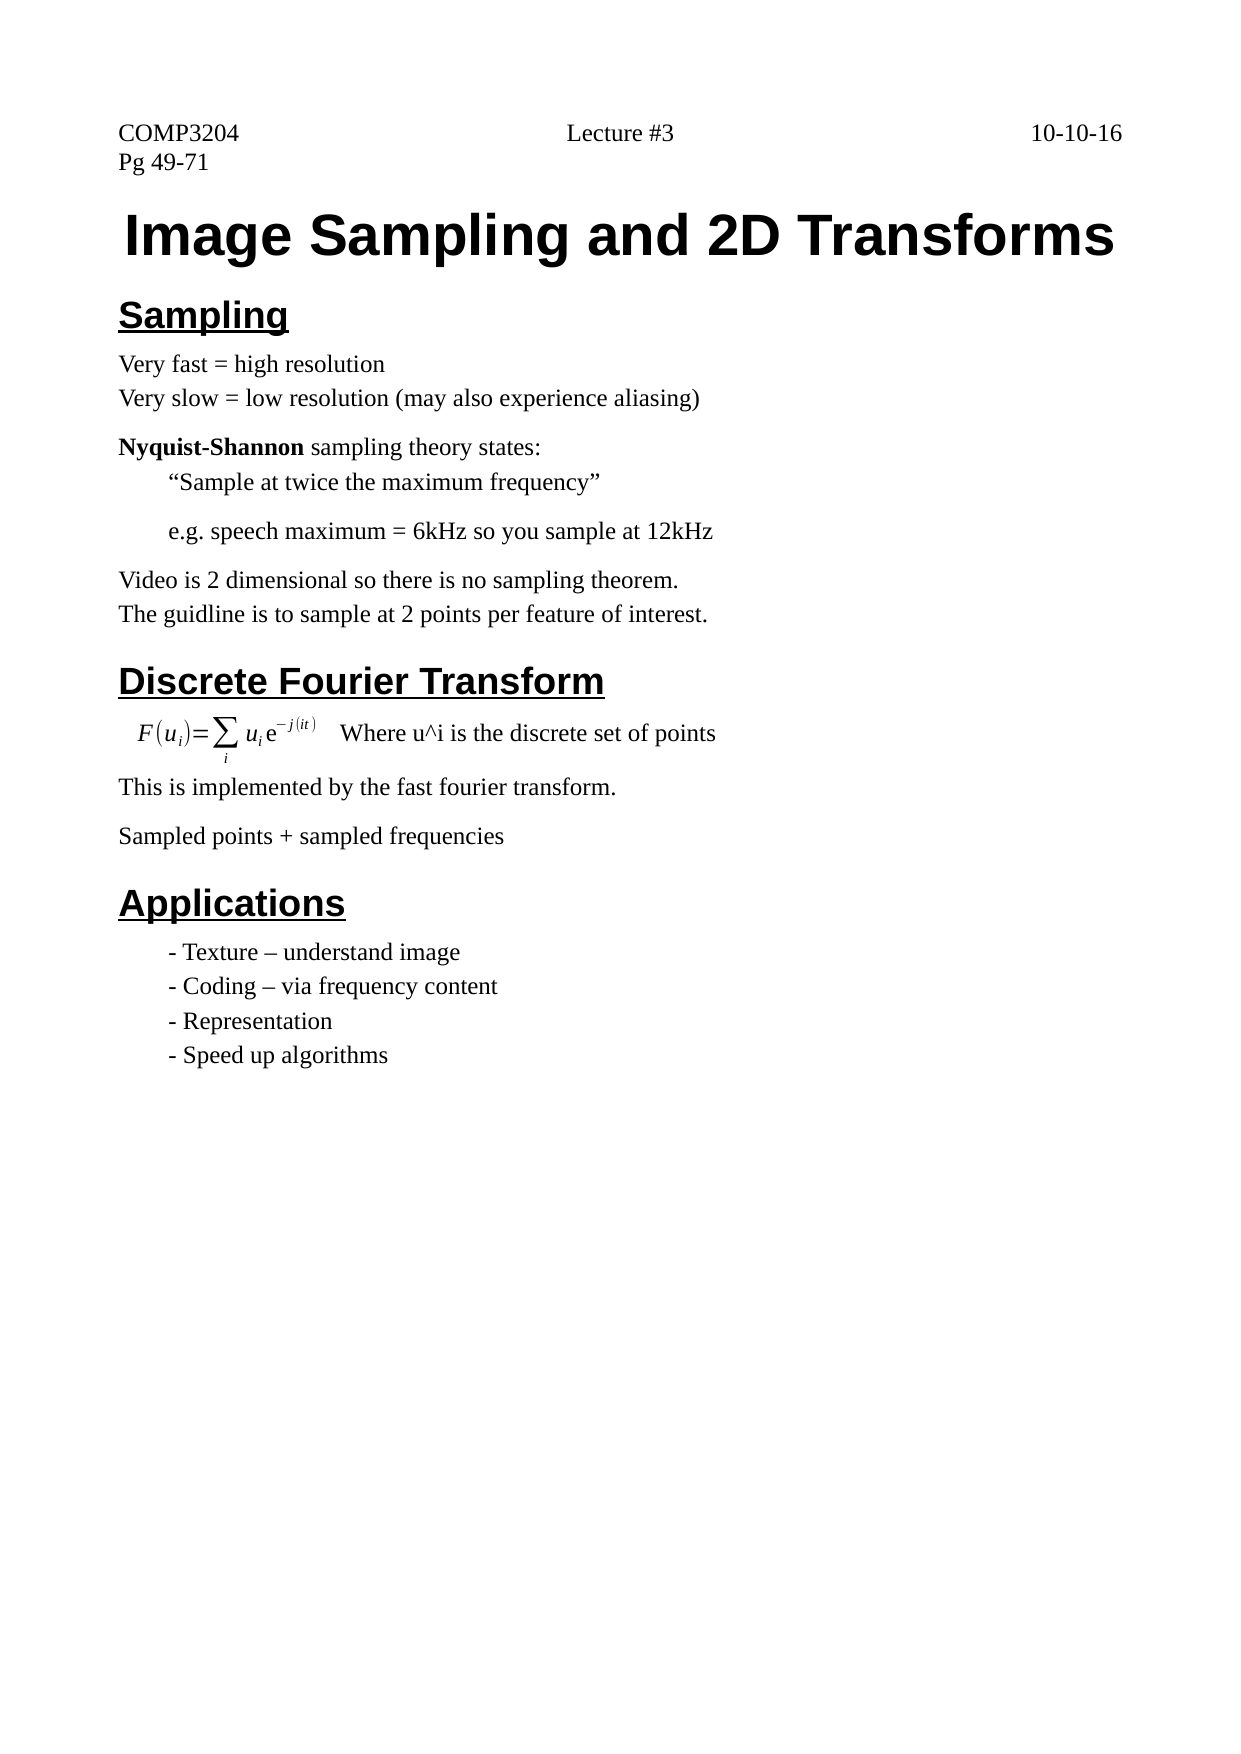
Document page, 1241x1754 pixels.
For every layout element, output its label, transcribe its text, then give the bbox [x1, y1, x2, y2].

text Nyquist-Shannon sampling theory states: “Sample at twice the maximum frequency” [118, 432, 1122, 496]
text COMP3204 Lecture #3 10-10-16 [118, 118, 1122, 147]
subtitle Applications [118, 881, 1122, 924]
text Sampled points + sampled frequencies [118, 821, 1122, 850]
text Where u^i is the discrete set of points This is implemented by the fast fourier transform. [118, 715, 1122, 801]
subtitle Sampling [118, 293, 1122, 336]
text Pg 49-71 [118, 147, 1122, 176]
text Video is 2 dimensional so there is no sampling theorem. The guidline is to sample at 2 points per feature of interest. [118, 565, 1122, 628]
subtitle Discrete Fourier Transform [118, 659, 1122, 703]
text - Texture – understand image - Coding – via frequency content - Representation - Speed up algorithms [118, 937, 1122, 1069]
title Image Sampling and 2D Transforms [118, 201, 1122, 268]
text Very fast = high resolution Very slow = low resolution (may also experience aliasing) [118, 349, 1122, 412]
text e.g. speech maximum = 6kHz so you sample at 12kHz [118, 516, 1122, 545]
